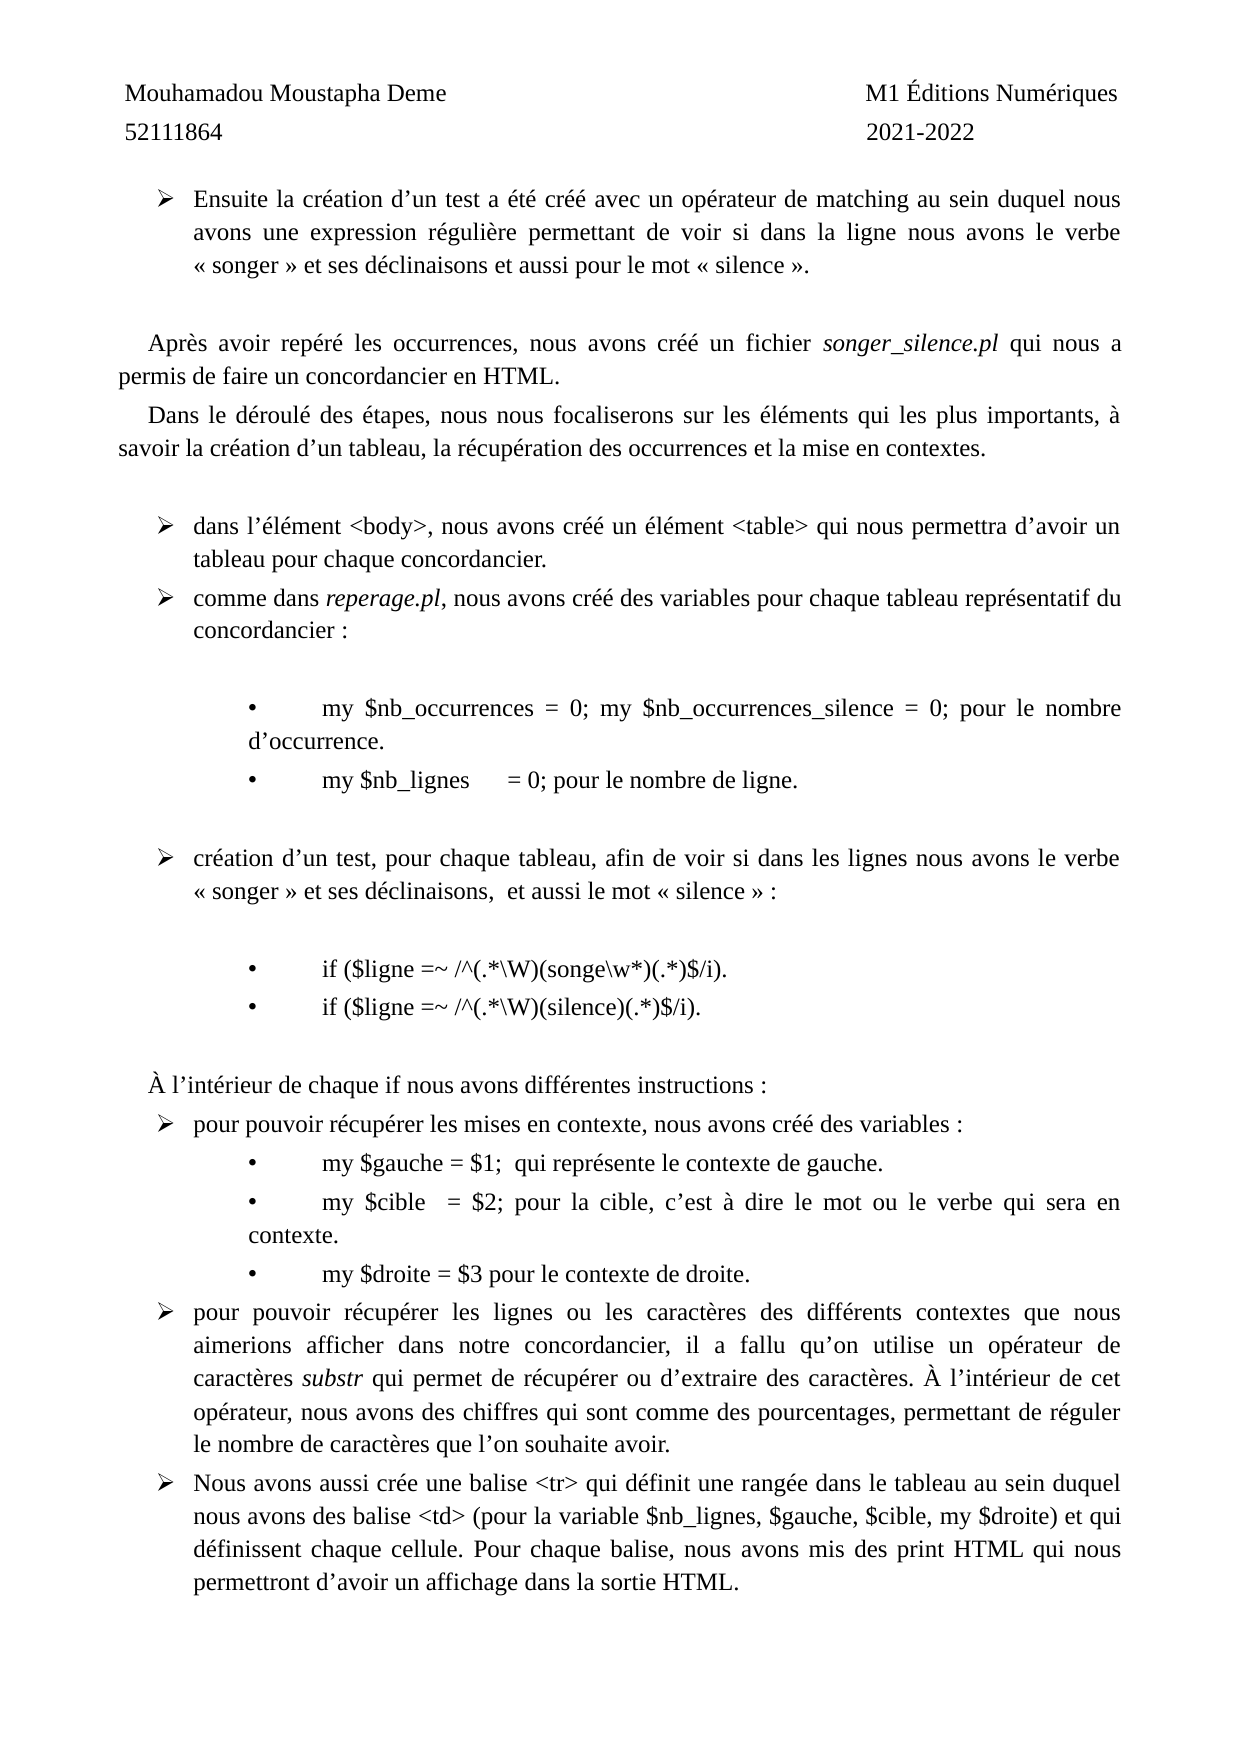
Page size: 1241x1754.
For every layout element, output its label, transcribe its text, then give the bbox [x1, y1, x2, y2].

list création d’un test, pour chaque tableau, afin de voir si dans les lignes nous avons le verbe « songer » et ses déclinaisons, et aussi le mot « silence » : [156, 843, 1122, 905]
list pour pouvoir récupérer les mises en contexte, nous avons créé des variables : [156, 1109, 1122, 1138]
list comme dans reperage.pl, nous avons créé des variables pour chaque tableau représentatif du concordancier : [156, 583, 1122, 644]
list my $nb_lignes = 0; pour le nombre de ligne. [248, 765, 1122, 794]
list my $cible = $2; pour la cible, c’est à dire le mot ou le verbe qui sera en contexte. [248, 1187, 1122, 1248]
list my $gauche = $1; qui représente le contexte de gauche. [248, 1148, 1122, 1177]
list my $nb_occurrences = 0; my $nb_occurrences_silence = 0; pour le nombre d’occurrence. [248, 693, 1122, 755]
list Nous avons aussi crée une balise <tr> qui définit une rangée dans le tableau au sein duquel nous avons des balise <td> (pour la variable $nb_lignes, $gauche, $cible, my $droite) et qui définissent chaque cellule. Pour chaque balise, nous avons mis des print HTML qui nous permettront d’avoir un affichage dans la sortie HTML. [156, 1468, 1122, 1596]
list my $droite = $3 pour le contexte de droite. [248, 1259, 1122, 1287]
text Dans le déroulé des étapes, nous nous focaliserons sur les éléments qui les plus importants, à savoir la création d’un tableau, la récupération des occurrences et la mise en contextes. [118, 400, 1122, 462]
text À l’intérieur de chaque if nous avons différentes instructions : [118, 1070, 1122, 1099]
list if ($ligne =~ /^(.*\W)(songe\w*)(.*)$/i). [248, 954, 1122, 982]
text Après avoir repéré les occurrences, nous avons créé un fichier songer_silence.pl qui nous a permis de faire un concordancier en HTML. [118, 328, 1122, 390]
list dans l’élément <body>, nous avons créé un élément <table> qui nous permettra d’avoir un tableau pour chaque concordancier. [156, 511, 1122, 572]
list if ($ligne =~ /^(.*\W)(silence)(.*)$/i). [248, 992, 1122, 1021]
list pour pouvoir récupérer les lignes ou les caractères des différents contextes que nous aimerions afficher dans notre concordancier, il a fallu qu’on utilise un opérateur de caractères substr qui permet de récupérer ou d’extraire des caractères. À l’intérieur de cet opérateur, nous avons des chiffres qui sont comme des pourcentages, permettant de réguler le nombre de caractères que l’on souhaite avoir. [156, 1297, 1122, 1458]
list Ensuite la création d’un test a été créé avec un opérateur de matching au sein duquel nous avons une expression régulière permettant de voir si dans la ligne nous avons le verbe « songer » et ses déclinaisons et aussi pour le mot « silence ». [156, 184, 1122, 279]
